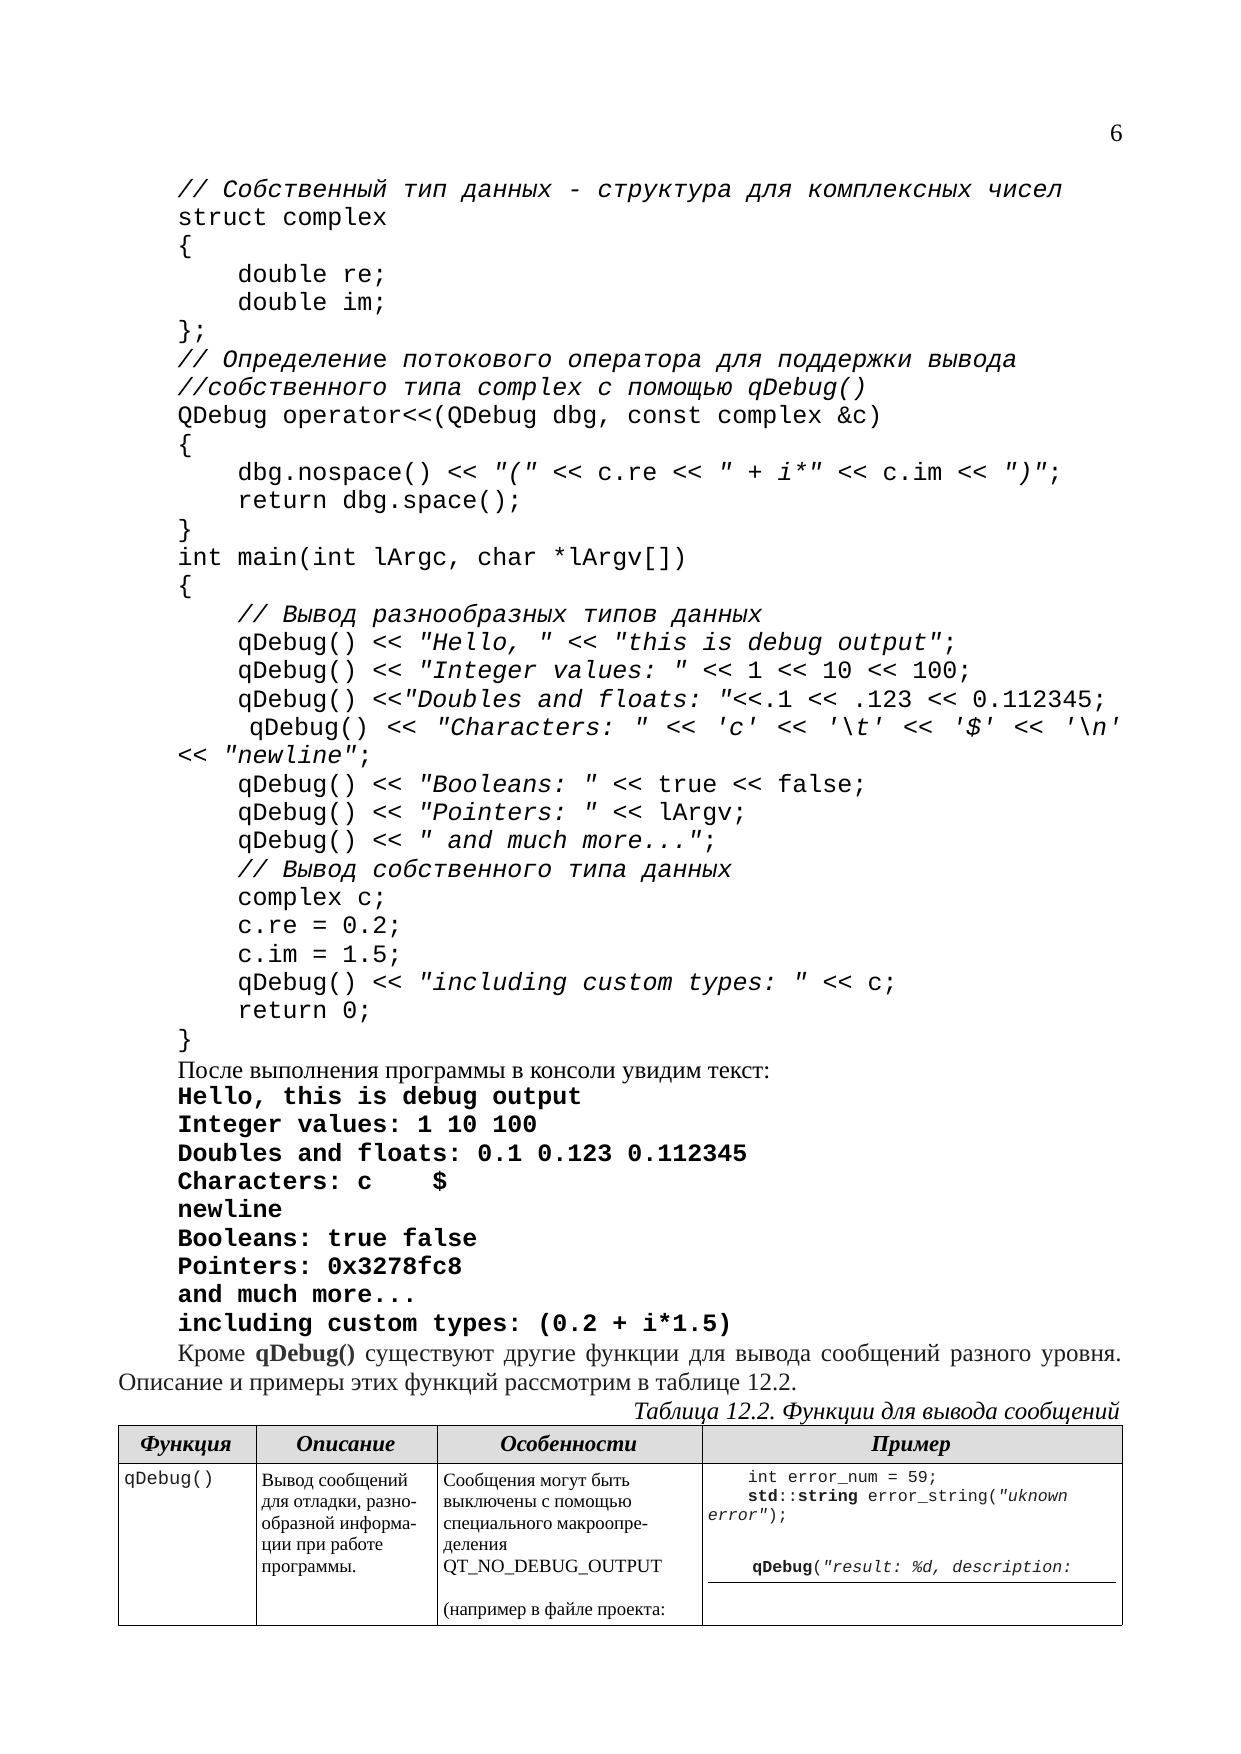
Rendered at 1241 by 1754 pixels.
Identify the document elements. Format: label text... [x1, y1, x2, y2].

table_cell Сообщения могут быть выключены с помощью специального макроопре-деления QT_NO_DEBUG_OUTPUT (например в файле проекта: [438, 1464, 702, 1625]
table_cell qDebug() [119, 1464, 256, 1625]
text qDebug() << "Integer values: " << 1 << 10 << 100; [177, 658, 1122, 686]
text { [177, 573, 1122, 601]
text Hello, this is debug output [177, 1083, 1122, 1112]
text newline [177, 1197, 1122, 1225]
text // Собственный тип данных - структура для комплексных чисел [177, 176, 1122, 205]
text qDebug() << "Hello, " << "this is debug output"; [177, 630, 1122, 658]
text qDebug() << "Booleans: " << true << false; [177, 771, 1122, 800]
text qDebug() << "including custom types: " << c; [177, 970, 1122, 998]
text } [177, 1026, 1122, 1055]
text После выполнения программы в консоли увидим текст: [118, 1055, 1122, 1083]
text dbg.nospace() << "(" << c.re << " + i*" << c.im << ")"; [177, 460, 1122, 488]
text double re; [177, 261, 1122, 290]
text qDebug() <<"Doubles and floats: "<<.1 << .123 << 0.112345; [177, 686, 1122, 715]
text return dbg.space(); [177, 488, 1122, 516]
text c.re = 0.2; [177, 913, 1122, 941]
text and much more... [177, 1282, 1122, 1310]
text struct complex [177, 205, 1122, 233]
text } [177, 516, 1122, 545]
table_header Функция [119, 1426, 256, 1463]
table_header Пример [703, 1426, 1122, 1463]
text Кроме qDebug() существуют другие функции для вывода сообщений разного уровня. Описание и примеры этих функций рассмотрим в таблице 12.2. [118, 1338, 1122, 1396]
text double im; [177, 290, 1122, 318]
text return 0; [177, 998, 1122, 1026]
text qDebug() << " and much more..."; [177, 828, 1122, 856]
text including custom types: (0.2 + i*1.5) [177, 1310, 1122, 1338]
text Pointers: 0x3278fc8 [177, 1253, 1122, 1282]
table_header Описание [257, 1426, 437, 1463]
text qDebug() << "Characters: " << 'c' << '\t' << '$' << '\n' << "newline"; [177, 715, 1122, 771]
text // Вывод разнообразных типов данных [177, 601, 1122, 630]
text //собственного типа complex с помощью qDebug() [177, 375, 1122, 403]
text QDebug operator<<(QDebug dbg, const complex &c) [177, 403, 1122, 431]
table_cell Вывод сообщений для отладки, разно-образной информа-ции при работе программы. [257, 1464, 437, 1625]
text { [177, 431, 1122, 460]
text Booleans: true false [177, 1225, 1122, 1253]
text qDebug() << "Pointers: " << lArgv; [177, 800, 1122, 828]
table_header Особенности [438, 1426, 702, 1463]
text c.im = 1.5; [177, 941, 1122, 970]
text int main(int lArgc, char *lArgv[]) [177, 545, 1122, 573]
text // Определение потокового оператора для поддержки вывода [177, 346, 1122, 375]
text Characters: c $ [177, 1168, 1122, 1197]
text complex c; [177, 885, 1122, 913]
text // Вывод собственного типа данных [177, 856, 1122, 885]
text }; [177, 318, 1122, 346]
table_cell int error_num = 59; std::string error_string("uknown error"); qDebug("result: %d, description: [703, 1464, 1122, 1625]
text Integer values: 1 10 100 [177, 1112, 1122, 1140]
text Doubles and floats: 0.1 0.123 0.112345 [177, 1140, 1122, 1168]
text Таблица 12.2. Функции для вывода сообщений [118, 1396, 1122, 1425]
text { [177, 233, 1122, 261]
